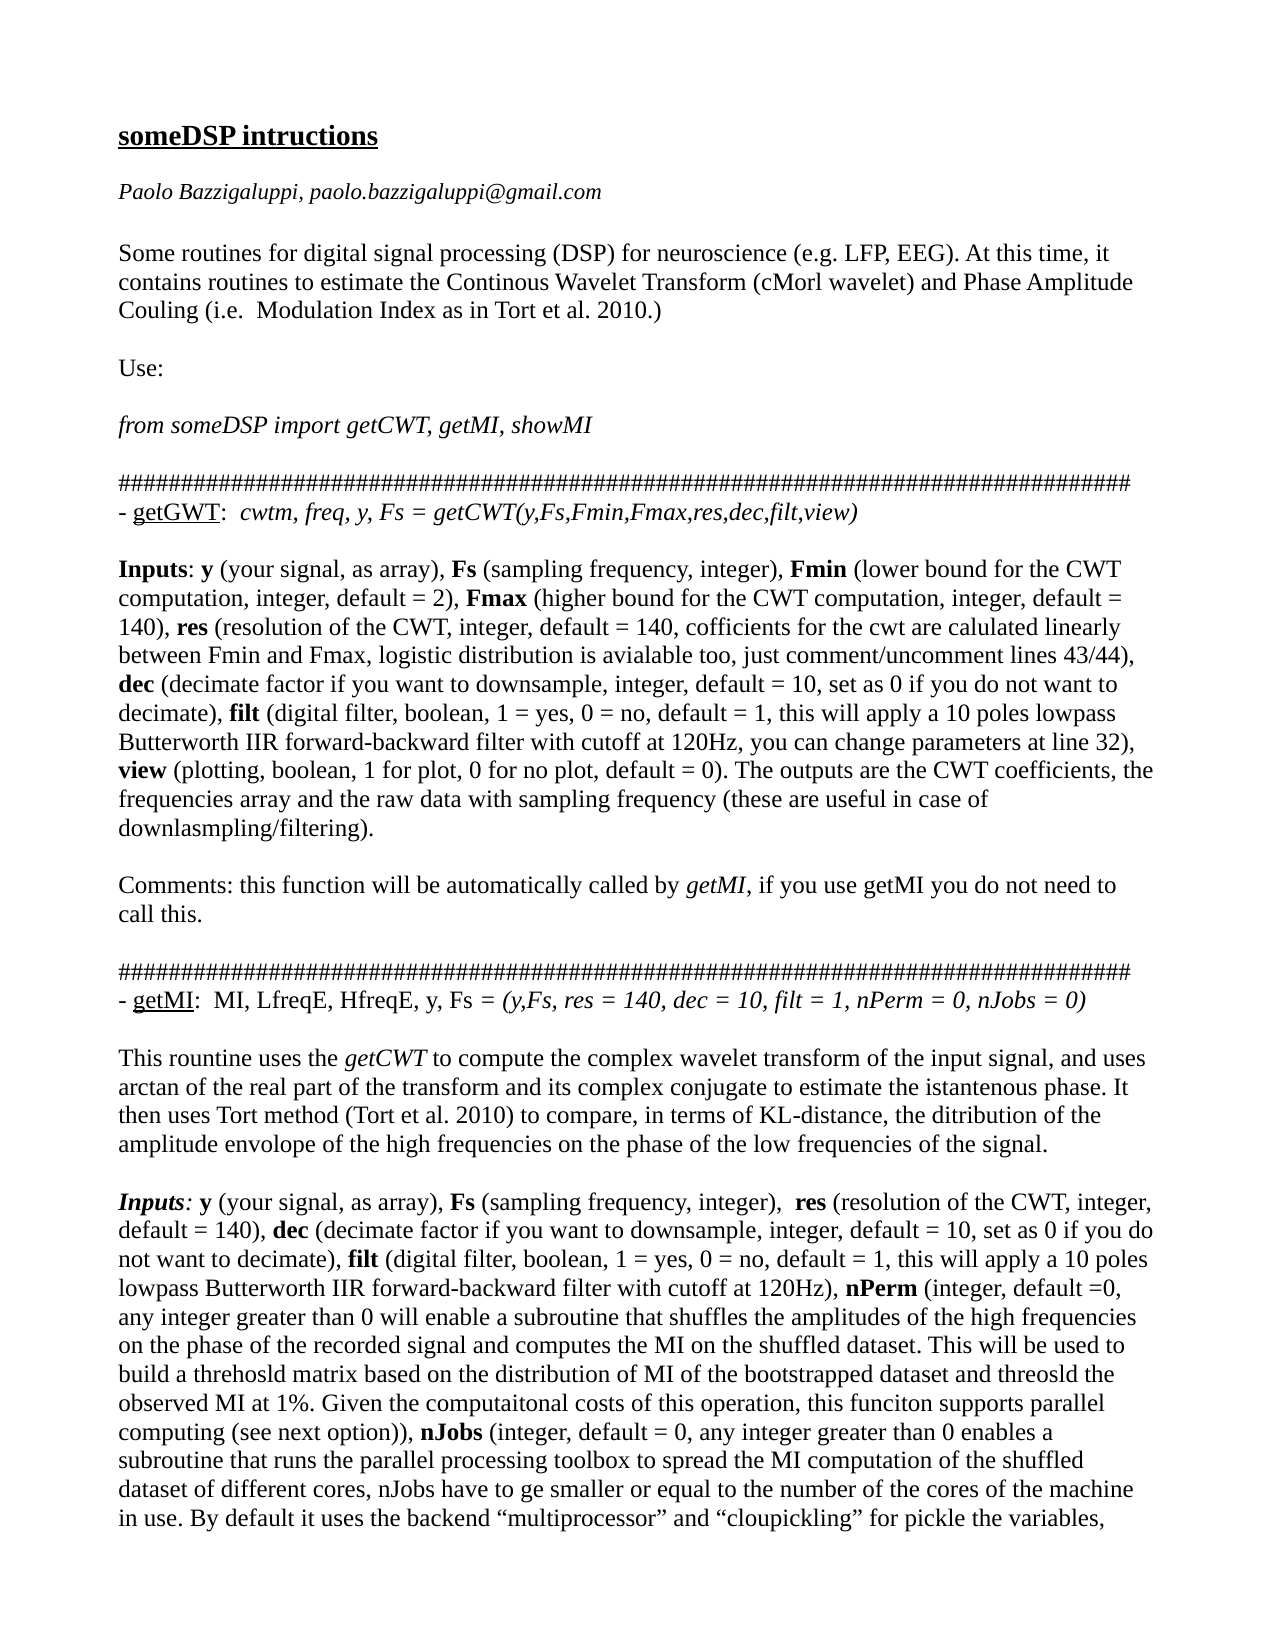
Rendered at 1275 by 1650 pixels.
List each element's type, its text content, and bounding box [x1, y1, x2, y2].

text Some routines for digital signal processing (DSP) for neuroscience (e.g. LFP, EEG). At this time, it contains routines to estimate the Continous Wavelet Transform (cMorl wavelet) and Phase Amplitude Couling (i.e. Modulation Index as in Tort et al. 2010.) [118, 238, 1157, 324]
text - getGWT: cwtm, freq, y, Fs = getCWT(y,Fs,Fmin,Fmax,res,dec,filt,view) [118, 497, 1157, 525]
text ################################################################################# [118, 468, 1157, 497]
text call this. [118, 899, 1157, 928]
text Inputs: y (your signal, as array), Fs (sampling frequency, integer), res (resolution of the CWT, integer, default = 140), dec (decimate factor if you want to downsample, integer, default = 10, set as 0 if you do not want to decimate), filt (digital filter, boolean, 1 = yes, 0 = no, default = 1, this will apply a 10 poles lowpass Butterworth IIR forward-backward filter with cutoff at 120Hz), nPerm (integer, default =0, any integer greater than 0 will enable a subroutine that shuffles the amplitudes of the high frequencies on the phase of the recorded signal and computes the MI on the shuffled dataset. This will be used to build a threhosld matrix based on the distribution of MI of the bootstrapped dataset and threosld the observed MI at 1%. Given the computaitonal costs of this operation, this funciton supports parallel computing (see next option)), nJobs (integer, default = 0, any integer greater than 0 enables a subroutine that runs the parallel processing toolbox to spread the MI computation of the shuffled dataset of different cores, nJobs have to ge smaller or equal to the number of the cores of the machine in use. By default it uses the backend “multiprocessor” and “cloupickling” for pickle the variables, [118, 1187, 1157, 1532]
text from someDSP import getCWT, getMI, showMI [118, 410, 1157, 439]
text Paolo Bazzigaluppi, paolo.bazzigaluppi@gmail.com [118, 178, 1157, 204]
text Inputs: y (your signal, as array), Fs (sampling frequency, integer), Fmin (lower bound for the CWT computation, integer, default = 2), Fmax (higher bound for the CWT computation, integer, default = 140), res (resolution of the CWT, integer, default = 140, cofficients for the cwt are calulated linearly between Fmin and Fmax, logistic distribution is avialable too, just comment/uncomment lines 43/44), dec (decimate factor if you want to downsample, integer, default = 10, set as 0 if you do not want to decimate), filt (digital filter, boolean, 1 = yes, 0 = no, default = 1, this will apply a 10 poles lowpass Butterworth IIR forward-backward filter with cutoff at 120Hz, you can change parameters at line 32), view (plotting, boolean, 1 for plot, 0 for no plot, default = 0). The outputs are the CWT coefficients, the frequencies array and the raw data with sampling frequency (these are useful in case of downlasmpling/filtering). [118, 554, 1157, 842]
text - getMI: MI, LfreqE, HfreqE, y, Fs = (y,Fs, res = 140, dec = 10, filt = 1, nPerm = 0, nJobs = 0) [118, 985, 1157, 1014]
text This rountine uses the getCWT to compute the complex wavelet transform of the input signal, and uses arctan of the real part of the transform and its complex conjugate to estimate the istantenous phase. It then uses Tort method (Tort et al. 2010) to compare, in terms of KL-distance, the ditribution of the amplitude envolope of the high frequencies on the phase of the low frequencies of the signal. [118, 1043, 1157, 1158]
text ################################################################################# [118, 957, 1157, 985]
text Comments: this function will be automatically called by getMI, if you use getMI you do not need to [118, 870, 1157, 899]
text someDSP intructions [118, 118, 1157, 152]
text Use: [118, 353, 1157, 382]
